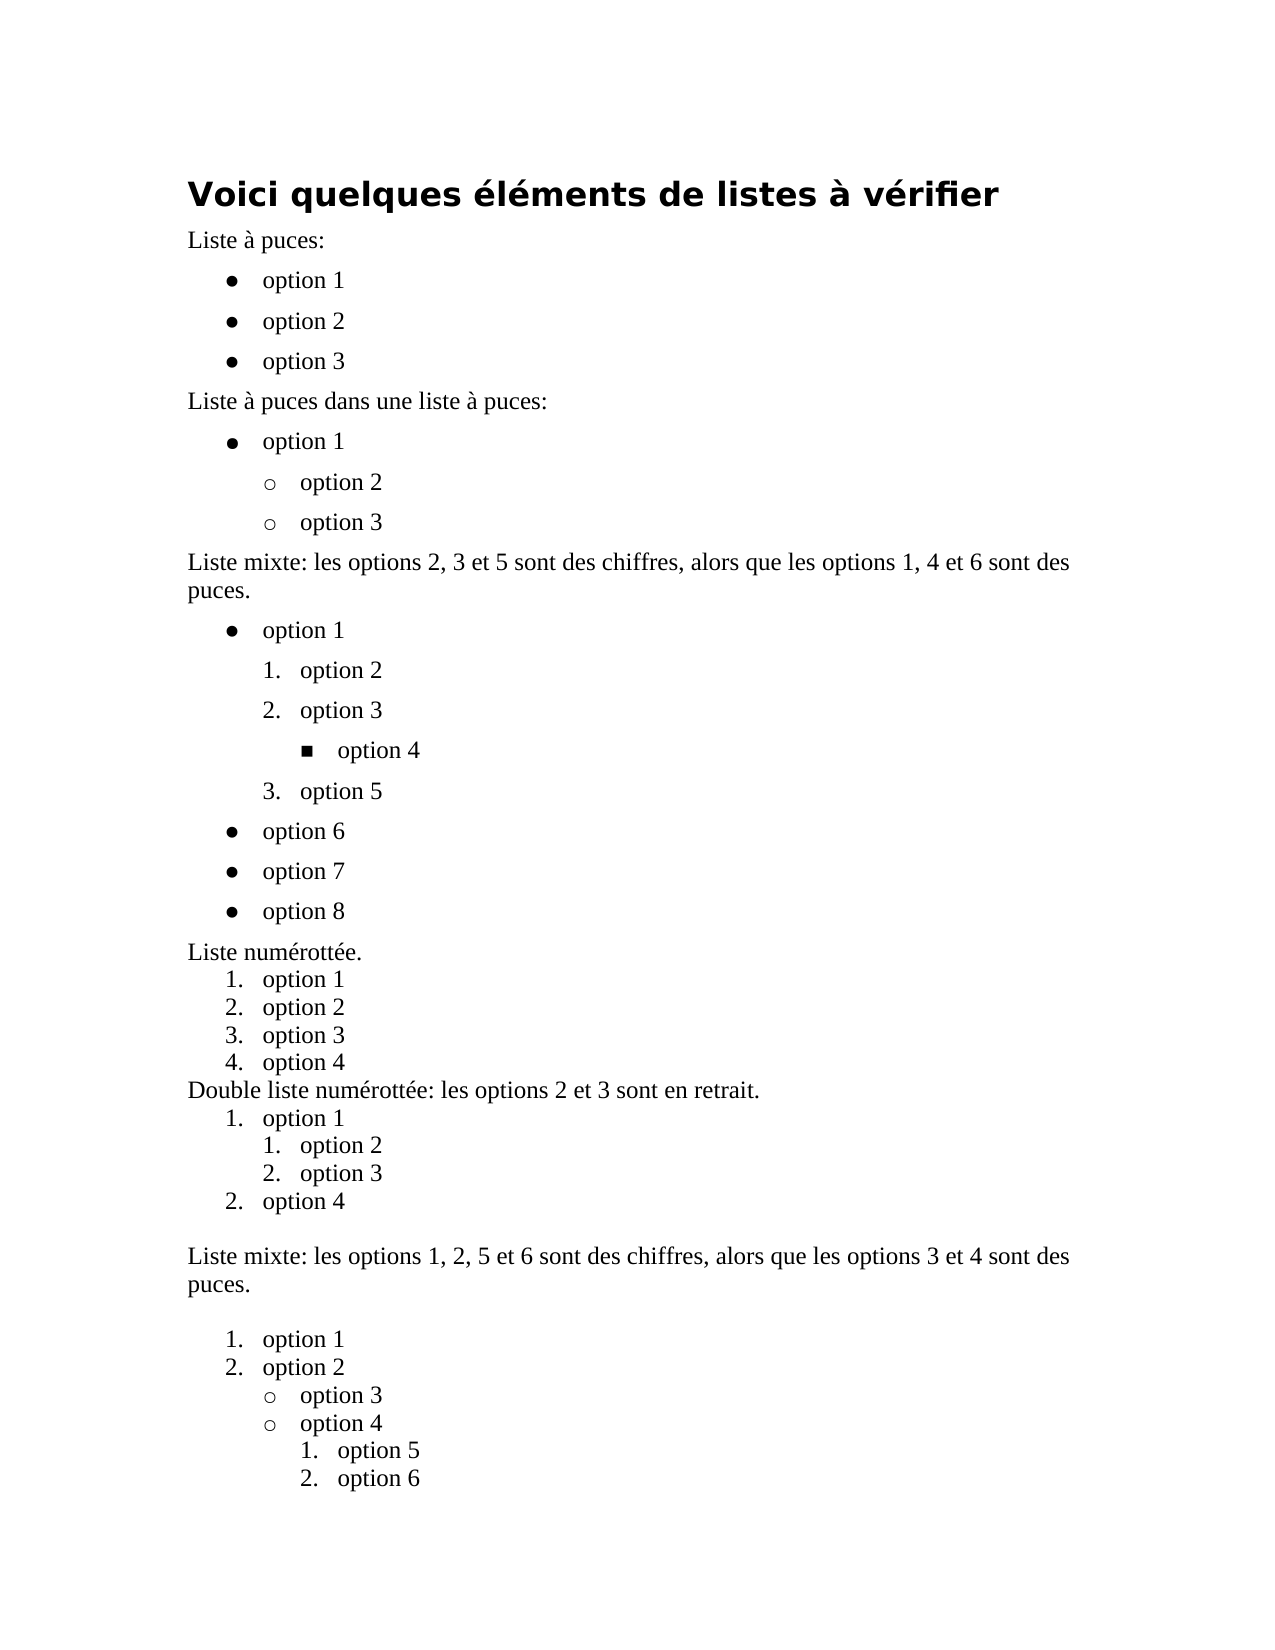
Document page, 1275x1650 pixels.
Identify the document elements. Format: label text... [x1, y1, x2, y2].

list option 3 [225, 347, 1087, 375]
subtitle Voici quelques éléments de listes à vérifier [187, 175, 1087, 214]
list option 1 [225, 427, 1087, 455]
text Liste mixte: les options 2, 3 et 5 sont des chiffres, alors que les options 1, 4 et 6 sont des puces. [187, 548, 1087, 603]
list option 4 [225, 1187, 1087, 1215]
list option 4 [225, 1048, 1087, 1076]
text Liste numérottée. [187, 938, 1087, 965]
list option 4 [262, 1409, 1087, 1436]
list option 4 [300, 737, 1087, 764]
list option 6 [300, 1464, 1087, 1492]
list option 3 [262, 1381, 1087, 1409]
list option 3 [225, 1021, 1087, 1048]
list option 5 [300, 1436, 1087, 1464]
list option 6 [225, 817, 1087, 845]
list option 2 [225, 307, 1087, 334]
list option 2 [262, 656, 1087, 684]
list option 1 [225, 1326, 1087, 1353]
list option 2 [225, 993, 1087, 1021]
list option 5 [262, 777, 1087, 804]
list option 1 [225, 267, 1087, 294]
list option 7 [225, 857, 1087, 885]
text Double liste numérottée: les options 2 et 3 sont en retrait. [187, 1076, 1087, 1104]
list option 8 [225, 897, 1087, 925]
list option 1 [225, 1104, 1087, 1132]
list option 2 [225, 1353, 1087, 1381]
list option 3 [262, 1159, 1087, 1187]
list option 3 [262, 508, 1087, 536]
list option 1 [225, 965, 1087, 993]
list option 3 [262, 696, 1087, 724]
list option 1 [225, 616, 1087, 644]
list option 2 [262, 468, 1087, 495]
text Liste mixte: les options 1, 2, 5 et 6 sont des chiffres, alors que les options 3 et 4 sont des puces. [187, 1242, 1087, 1298]
text Liste à puces: [187, 226, 1087, 254]
text Liste à puces dans une liste à puces: [187, 387, 1087, 415]
list option 2 [262, 1132, 1087, 1159]
